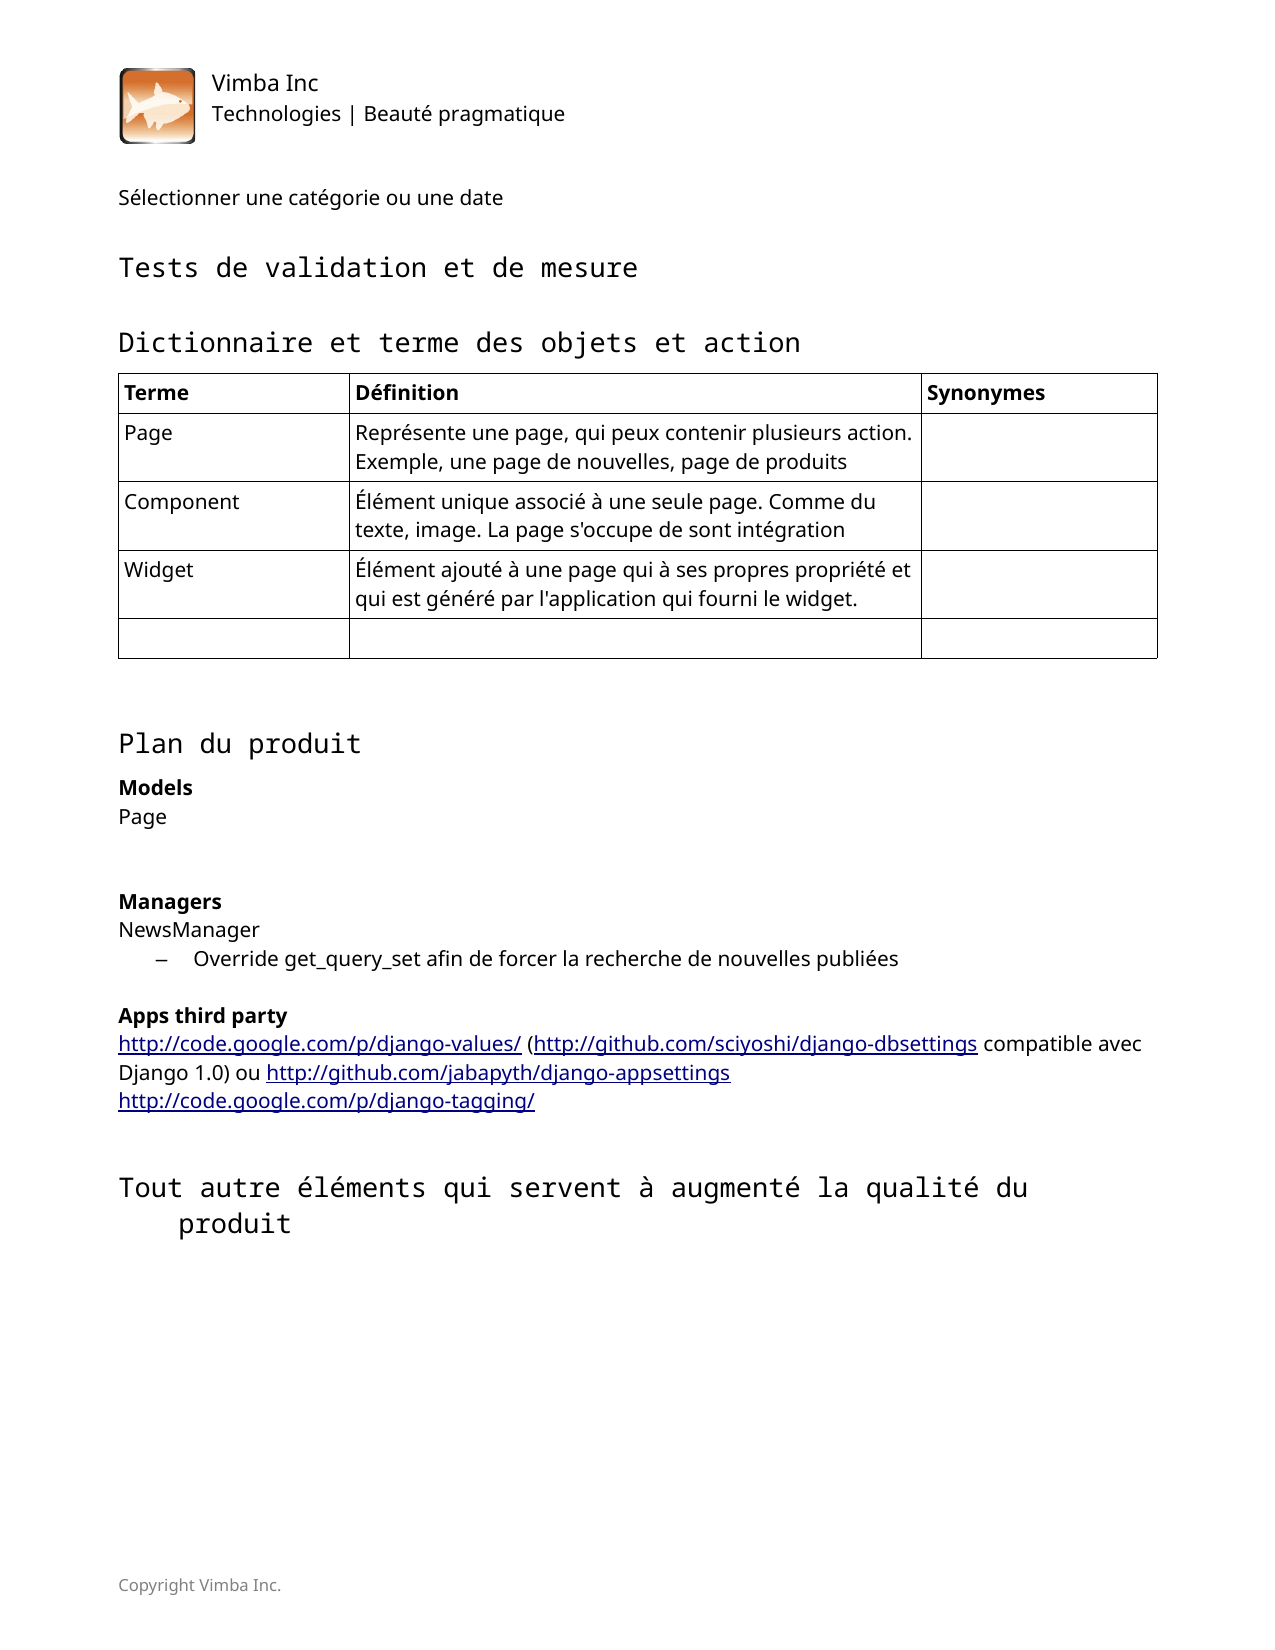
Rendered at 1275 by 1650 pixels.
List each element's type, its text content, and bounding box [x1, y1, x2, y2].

table_header Terme [119, 374, 349, 413]
text Page [118, 802, 1157, 830]
table_cell [350, 619, 921, 658]
table_cell Élément ajouté à une page qui à ses propres propriété et qui est généré par l'application qui fourni le widget. [350, 551, 921, 618]
table_header Définition [350, 374, 921, 413]
text Apps third party [118, 1001, 1157, 1029]
table_cell Page [119, 414, 349, 481]
subtitle Tout autre éléments qui servent à augmenté la qualité du produit [118, 1168, 1157, 1242]
table_cell Widget [119, 551, 349, 618]
table_cell Représente une page, qui peux contenir plusieurs action. Exemple, une page de nouvelles, page de produits [350, 414, 921, 481]
text http://code.google.com/p/django-tagging/ [118, 1086, 1157, 1115]
table_cell [922, 414, 1157, 481]
text http://code.google.com/p/django-values/ (http://github.com/sciyoshi/django-dbsettings compatible avec Django 1.0) ou http://github.com/jabapyth/django-appsettings [118, 1029, 1157, 1086]
subtitle Plan du produit [118, 724, 1157, 761]
text Models [118, 773, 1157, 802]
text NewsManager [118, 916, 1157, 944]
list Override get_query_set afin de forcer la recherche de nouvelles publiées [156, 944, 1157, 972]
subtitle Tests de validation et de mesure [118, 249, 1157, 286]
table_cell [922, 551, 1157, 618]
table_cell Component [119, 482, 349, 549]
text Managers [118, 887, 1157, 916]
table_cell [922, 482, 1157, 549]
table_header Synonymes [922, 374, 1157, 413]
text Sélectionner une catégorie ou une date [118, 183, 1157, 211]
table_cell Élément unique associé à une seule page. Comme du texte, image. La page s'occupe de sont intégration [350, 482, 921, 549]
picture [119, 67, 196, 144]
table_cell [922, 619, 1157, 658]
table_cell [119, 619, 349, 658]
subtitle Dictionnaire et terme des objets et action [118, 323, 1157, 360]
